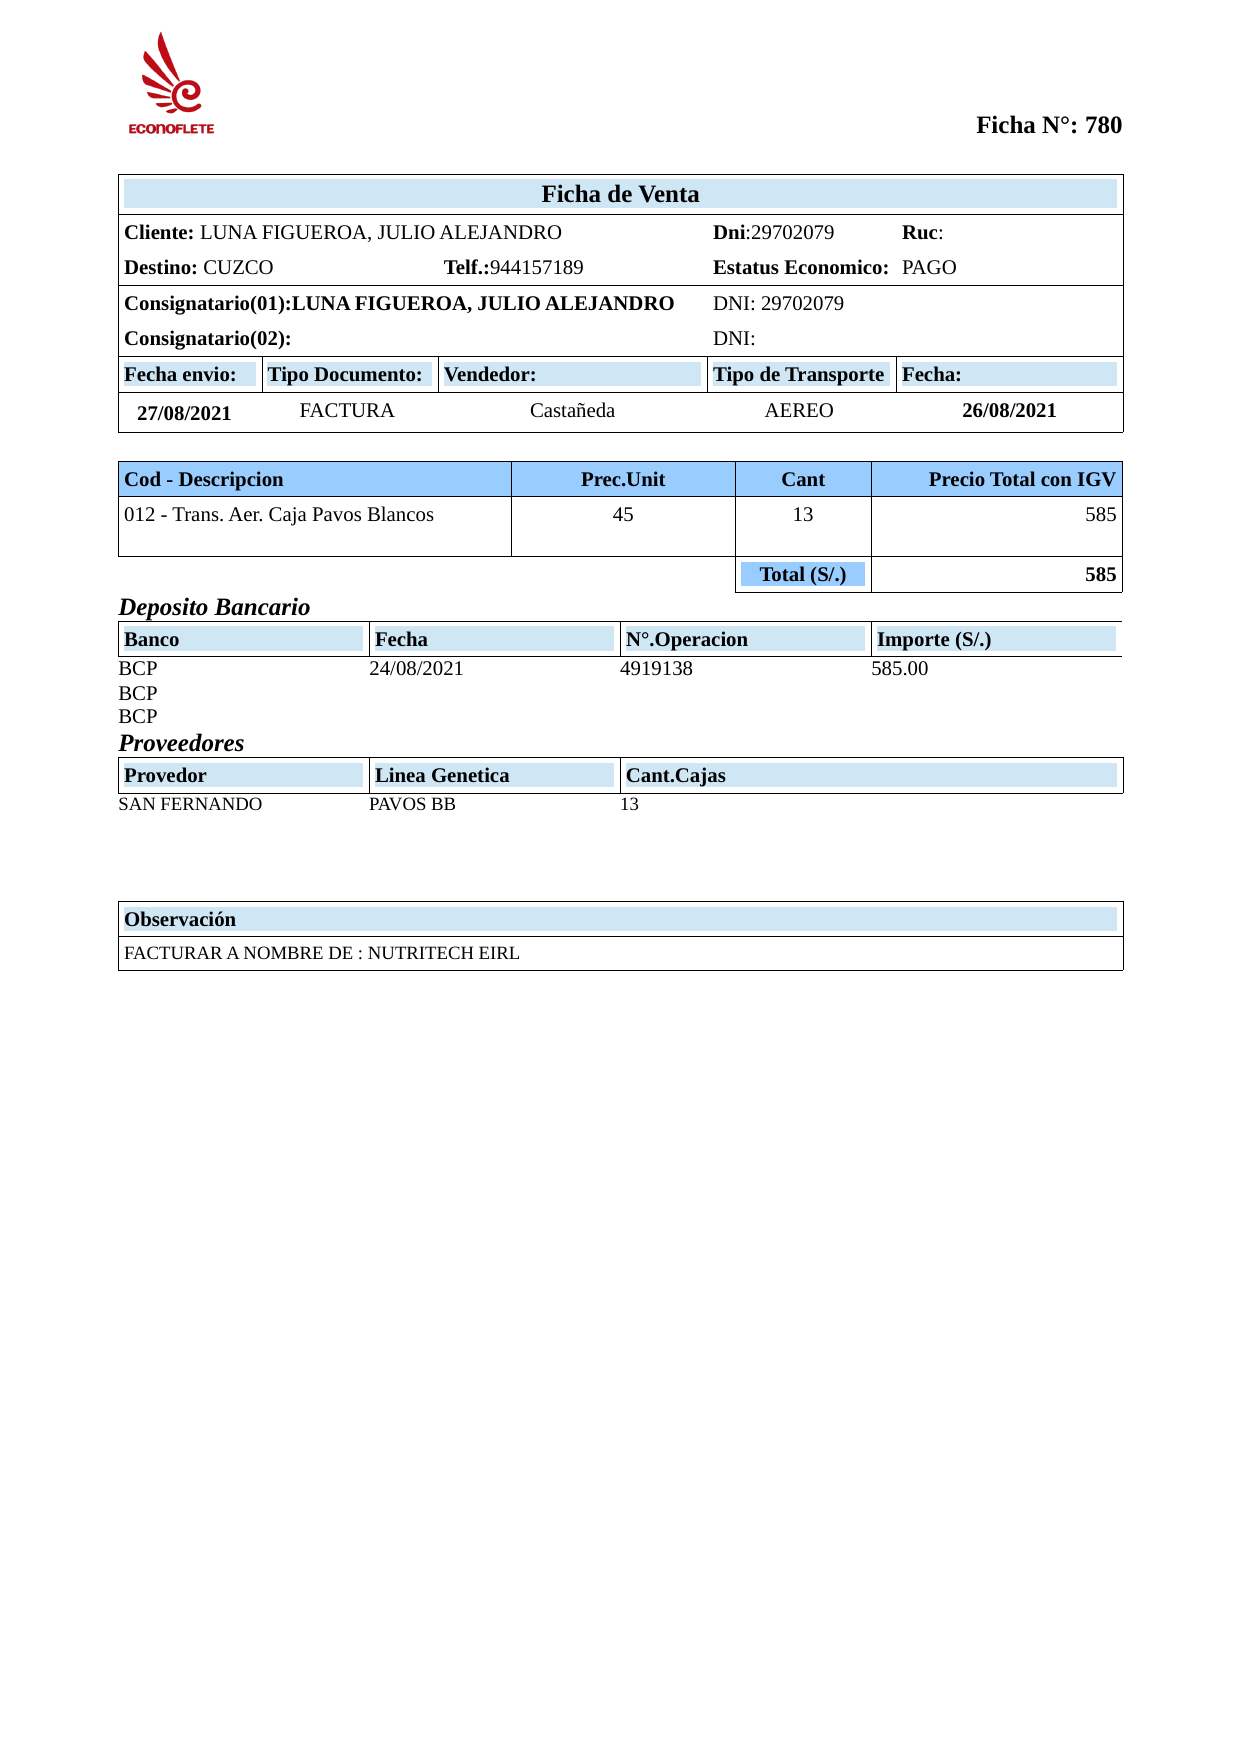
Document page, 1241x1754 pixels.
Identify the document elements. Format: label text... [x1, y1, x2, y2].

table_cell [620, 705, 871, 728]
table_cell DNI: [707, 321, 1123, 356]
table_cell Consignatario(02): [119, 321, 707, 356]
text Deposito Bancario [118, 592, 1122, 621]
table_cell [118, 858, 369, 879]
table_cell 27/08/2021 [119, 393, 262, 432]
table_cell 13 [736, 497, 871, 556]
table_header Banco [119, 622, 369, 656]
table_cell Fecha: [897, 357, 1123, 392]
table_cell [118, 879, 369, 901]
text Proveedores [118, 728, 1122, 757]
table_cell [871, 705, 1122, 728]
table_cell Destino: CUZCO [119, 249, 438, 285]
table_cell 26/08/2021 [896, 393, 1123, 432]
table_cell [369, 680, 620, 704]
table_cell 585 [872, 557, 1122, 592]
table_cell [118, 836, 369, 858]
table_cell Tipo Documento: [263, 357, 438, 392]
table_cell Total (S/.) [736, 557, 871, 592]
table_cell FACTURA [262, 393, 438, 432]
table_header Precio Total con IGV [872, 462, 1122, 496]
table_header Cant.Cajas [621, 758, 1123, 793]
table_header Observación [119, 902, 1123, 936]
table_cell 012 - Trans. Aer. Caja Pavos Blancos [119, 497, 511, 556]
table_cell Cliente: LUNA FIGUEROA, JULIO ALEJANDRO [119, 215, 707, 249]
table_cell Estatus Economico: [707, 249, 896, 285]
table_cell PAGO [896, 249, 1123, 285]
table_header Linea Genetica [370, 758, 620, 793]
table_cell [511, 557, 735, 592]
table_cell 585 [872, 497, 1122, 556]
table_cell Dni:29702079 [707, 215, 896, 249]
table_header N°.Operacion [621, 622, 871, 656]
table_cell Ruc: [896, 215, 1123, 249]
table_header Cant [736, 462, 871, 496]
table_cell Fecha envio: [119, 357, 262, 392]
table_header Cod - Descripcion [119, 462, 511, 496]
table_cell Consignatario(01):LUNA FIGUEROA, JULIO ALEJANDRO [119, 286, 707, 321]
table_cell PAVOS BB [369, 794, 620, 814]
table_cell [369, 879, 620, 901]
table_cell [369, 836, 620, 858]
table_cell [369, 705, 620, 728]
table_cell [620, 879, 1123, 901]
picture [118, 31, 225, 134]
table_cell DNI: 29702079 [707, 286, 1123, 321]
table_cell Vendedor: [439, 357, 707, 392]
table_cell [118, 815, 369, 836]
table_cell BCP [118, 705, 369, 728]
table_cell FACTURAR A NOMBRE DE : NUTRITECH EIRL [119, 937, 1123, 969]
table_cell BCP [118, 680, 369, 704]
table_header Fecha [370, 622, 620, 656]
table_cell 4919138 [620, 657, 871, 680]
table_cell Telf.:944157189 [438, 249, 707, 285]
table_cell [871, 680, 1122, 704]
table_cell [620, 815, 1123, 836]
table_cell [620, 836, 1123, 858]
table_cell 45 [512, 497, 735, 556]
table_cell [369, 858, 620, 879]
table_cell SAN FERNANDO [118, 794, 369, 814]
table_cell Tipo de Transporte [708, 357, 896, 392]
table_header Importe (S/.) [872, 622, 1122, 656]
table_cell [620, 680, 871, 704]
table_cell [620, 858, 1123, 879]
table_cell 585.00 [871, 657, 1122, 680]
table_cell [369, 815, 620, 836]
table_header Ficha de Venta [119, 175, 1123, 214]
table_header Provedor [119, 758, 369, 793]
table_cell [118, 557, 511, 592]
table_cell BCP [118, 657, 369, 680]
table_cell 24/08/2021 [369, 657, 620, 680]
table_header Prec.Unit [512, 462, 735, 496]
table_cell AEREO [707, 393, 896, 432]
table_cell 13 [620, 794, 1123, 814]
table_cell Castañeda [438, 393, 707, 432]
